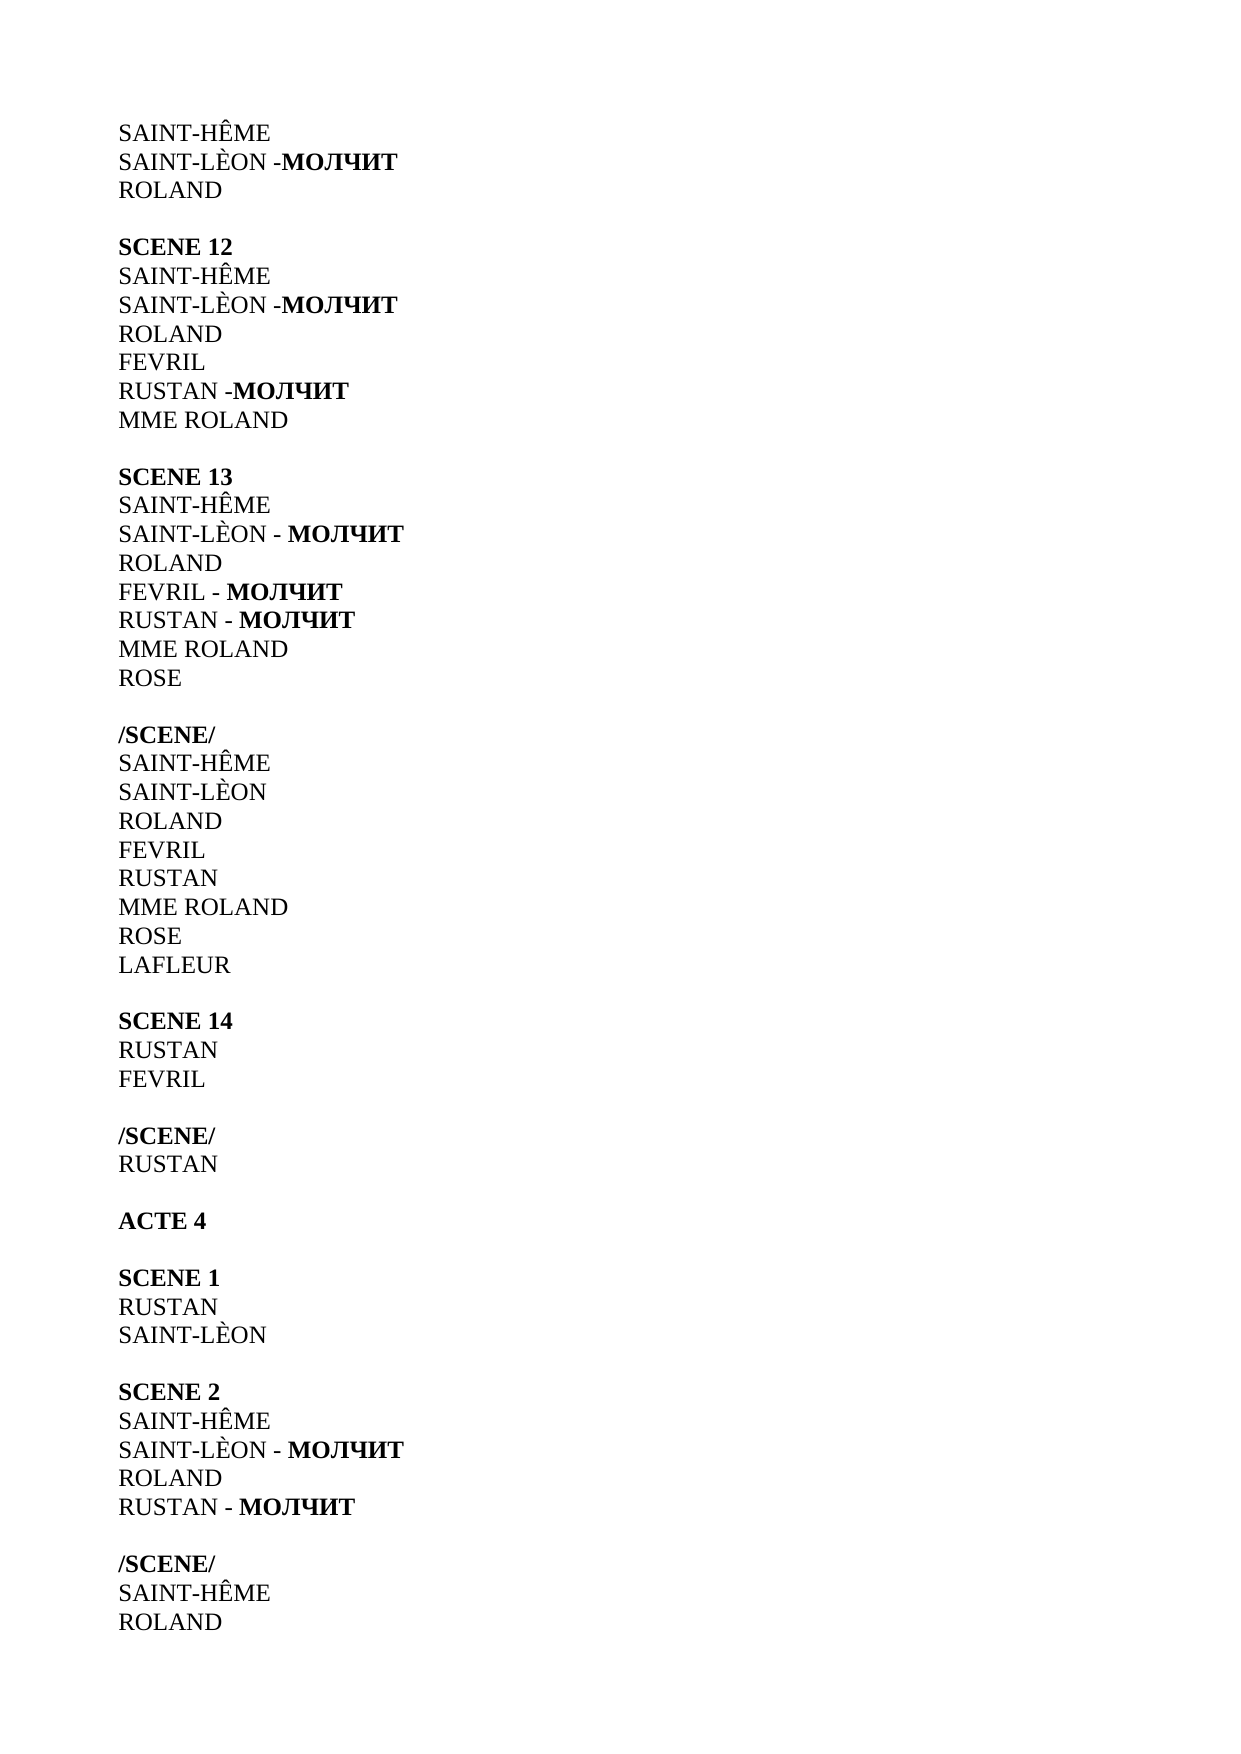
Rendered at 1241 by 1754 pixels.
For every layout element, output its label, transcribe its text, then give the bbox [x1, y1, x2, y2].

text ROSE [118, 921, 1122, 950]
text SAINT-HÊME [118, 261, 1122, 290]
text ROLAND [118, 319, 1122, 347]
text RUSTAN [118, 1292, 1122, 1321]
text RUSTAN - МОЛЧИТ [118, 605, 1122, 634]
text /SCENE/ [118, 1121, 1122, 1149]
text RUSTAN -МОЛЧИТ [118, 376, 1122, 405]
text ROLAND [118, 806, 1122, 835]
text ROLAND [118, 1607, 1122, 1635]
text ROLAND [118, 548, 1122, 577]
text RUSTAN [118, 1035, 1122, 1064]
text /SCENE/ [118, 720, 1122, 748]
text SAINT-HÊME [118, 490, 1122, 519]
text SCENE 13 [118, 462, 1122, 490]
text SAINT-LÈON [118, 777, 1122, 806]
text MME ROLAND [118, 405, 1122, 434]
text FEVRIL - МОЛЧИТ [118, 577, 1122, 605]
text SAINT-HÊME [118, 1406, 1122, 1435]
text SAINT-LÈON -МОЛЧИТ [118, 290, 1122, 319]
text ROLAND [118, 176, 1122, 204]
text ROSE [118, 663, 1122, 692]
text MME ROLAND [118, 634, 1122, 663]
text MME ROLAND [118, 892, 1122, 921]
text FEVRIL [118, 835, 1122, 863]
text SAINT-HÊME [118, 748, 1122, 777]
text RUSTAN [118, 863, 1122, 892]
text SAINT-LÈON -МОЛЧИТ [118, 147, 1122, 176]
text SCENE 14 [118, 1006, 1122, 1035]
text FEVRIL [118, 347, 1122, 376]
text RUSTAN [118, 1149, 1122, 1178]
text ACTE 4 [118, 1206, 1122, 1235]
text SAINT-LÈON - МОЛЧИТ [118, 1435, 1122, 1463]
text ROLAND [118, 1463, 1122, 1492]
text SAINT-LÈON [118, 1321, 1122, 1349]
text SCENE 2 [118, 1377, 1122, 1406]
text LAFLEUR [118, 950, 1122, 978]
text FEVRIL [118, 1064, 1122, 1093]
text SAINT-LÈON - МОЛЧИТ [118, 519, 1122, 548]
text /SCENE/ [118, 1549, 1122, 1578]
text SAINT-HÊME [118, 1578, 1122, 1607]
text RUSTAN - МОЛЧИТ [118, 1492, 1122, 1521]
text SCENE 12 [118, 232, 1122, 261]
text SAINT-HÊME [118, 118, 1122, 147]
text SCENE 1 [118, 1263, 1122, 1292]
